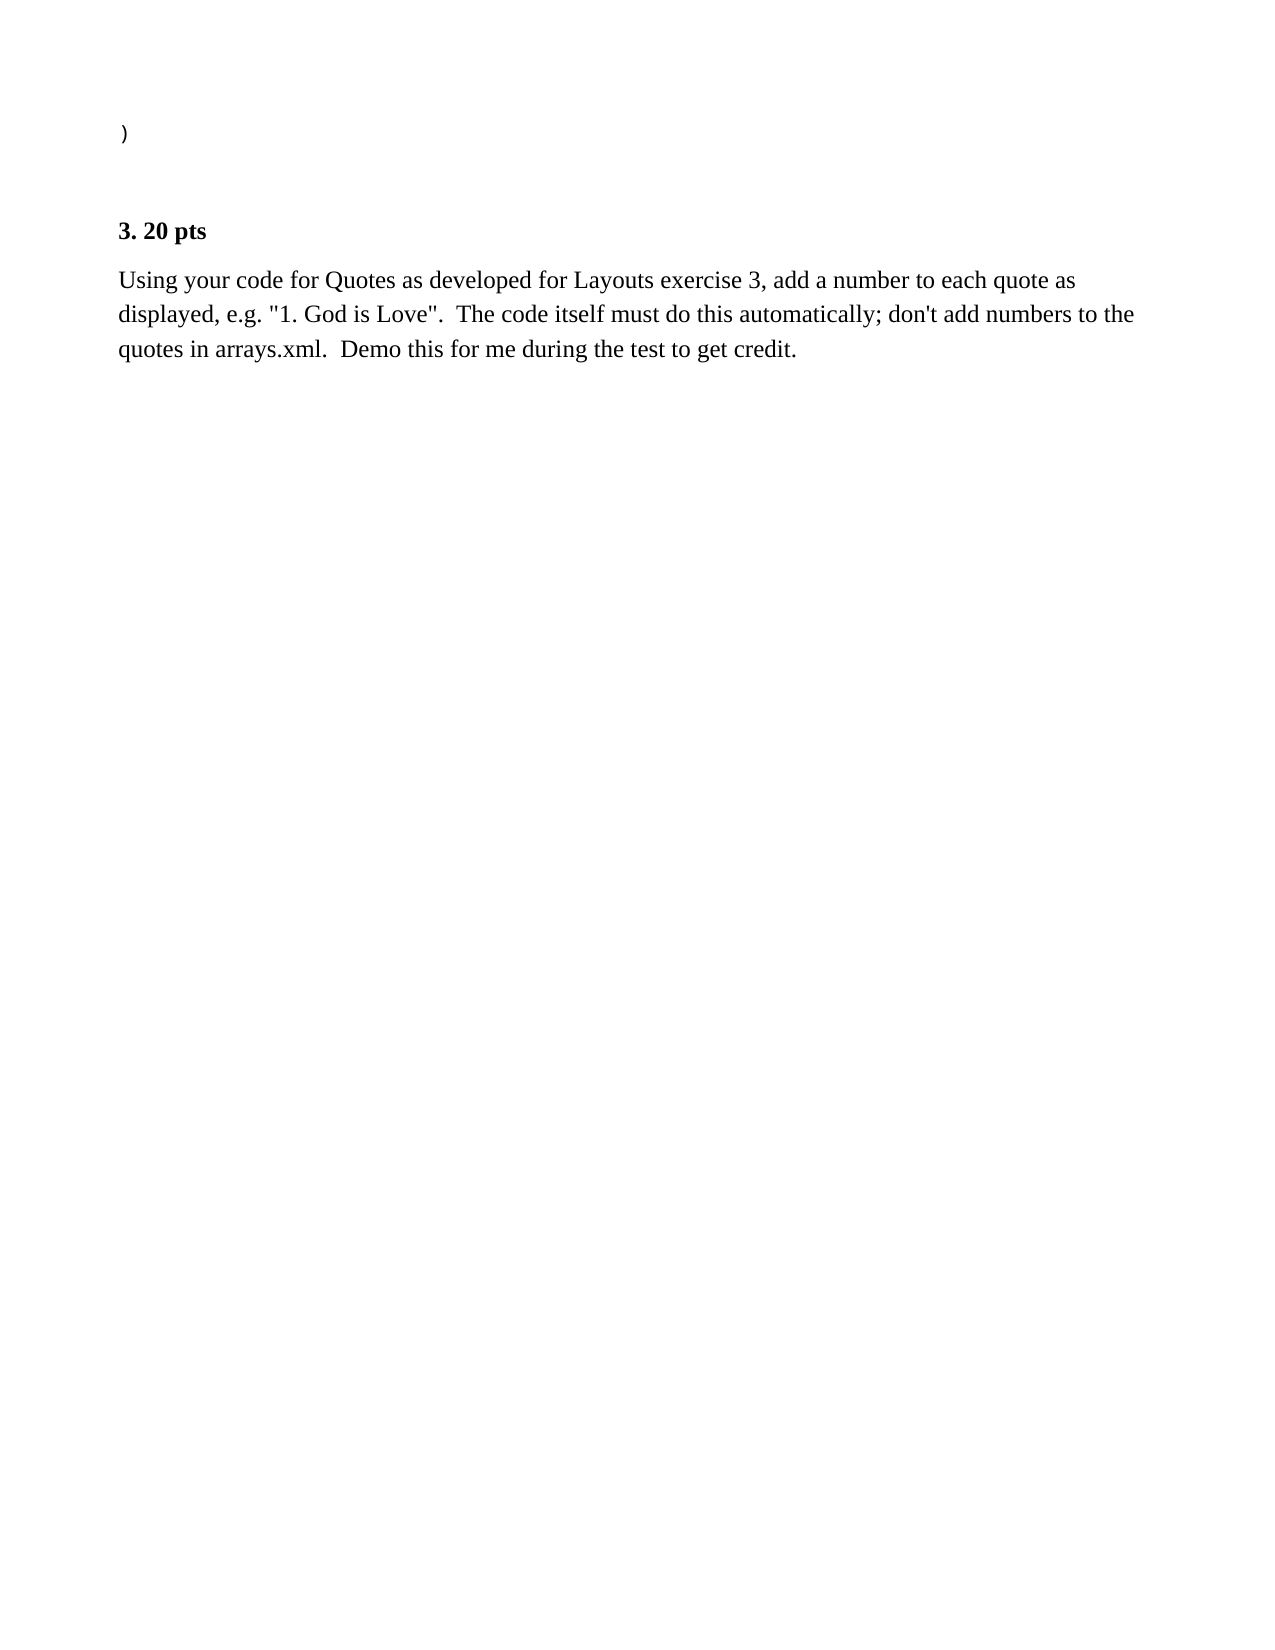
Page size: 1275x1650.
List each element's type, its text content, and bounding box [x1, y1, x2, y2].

text Using your code for Quotes as developed for Layouts exercise 3, add a number to each quote as displayed, e.g. "1. God is Love". The code itself must do this automatically; don't add numbers to the quotes in arrays.xml. Demo this for me during the test to get credit. [118, 265, 1157, 363]
text 3. 20 pts [118, 216, 1157, 244]
text ) [118, 118, 1157, 147]
